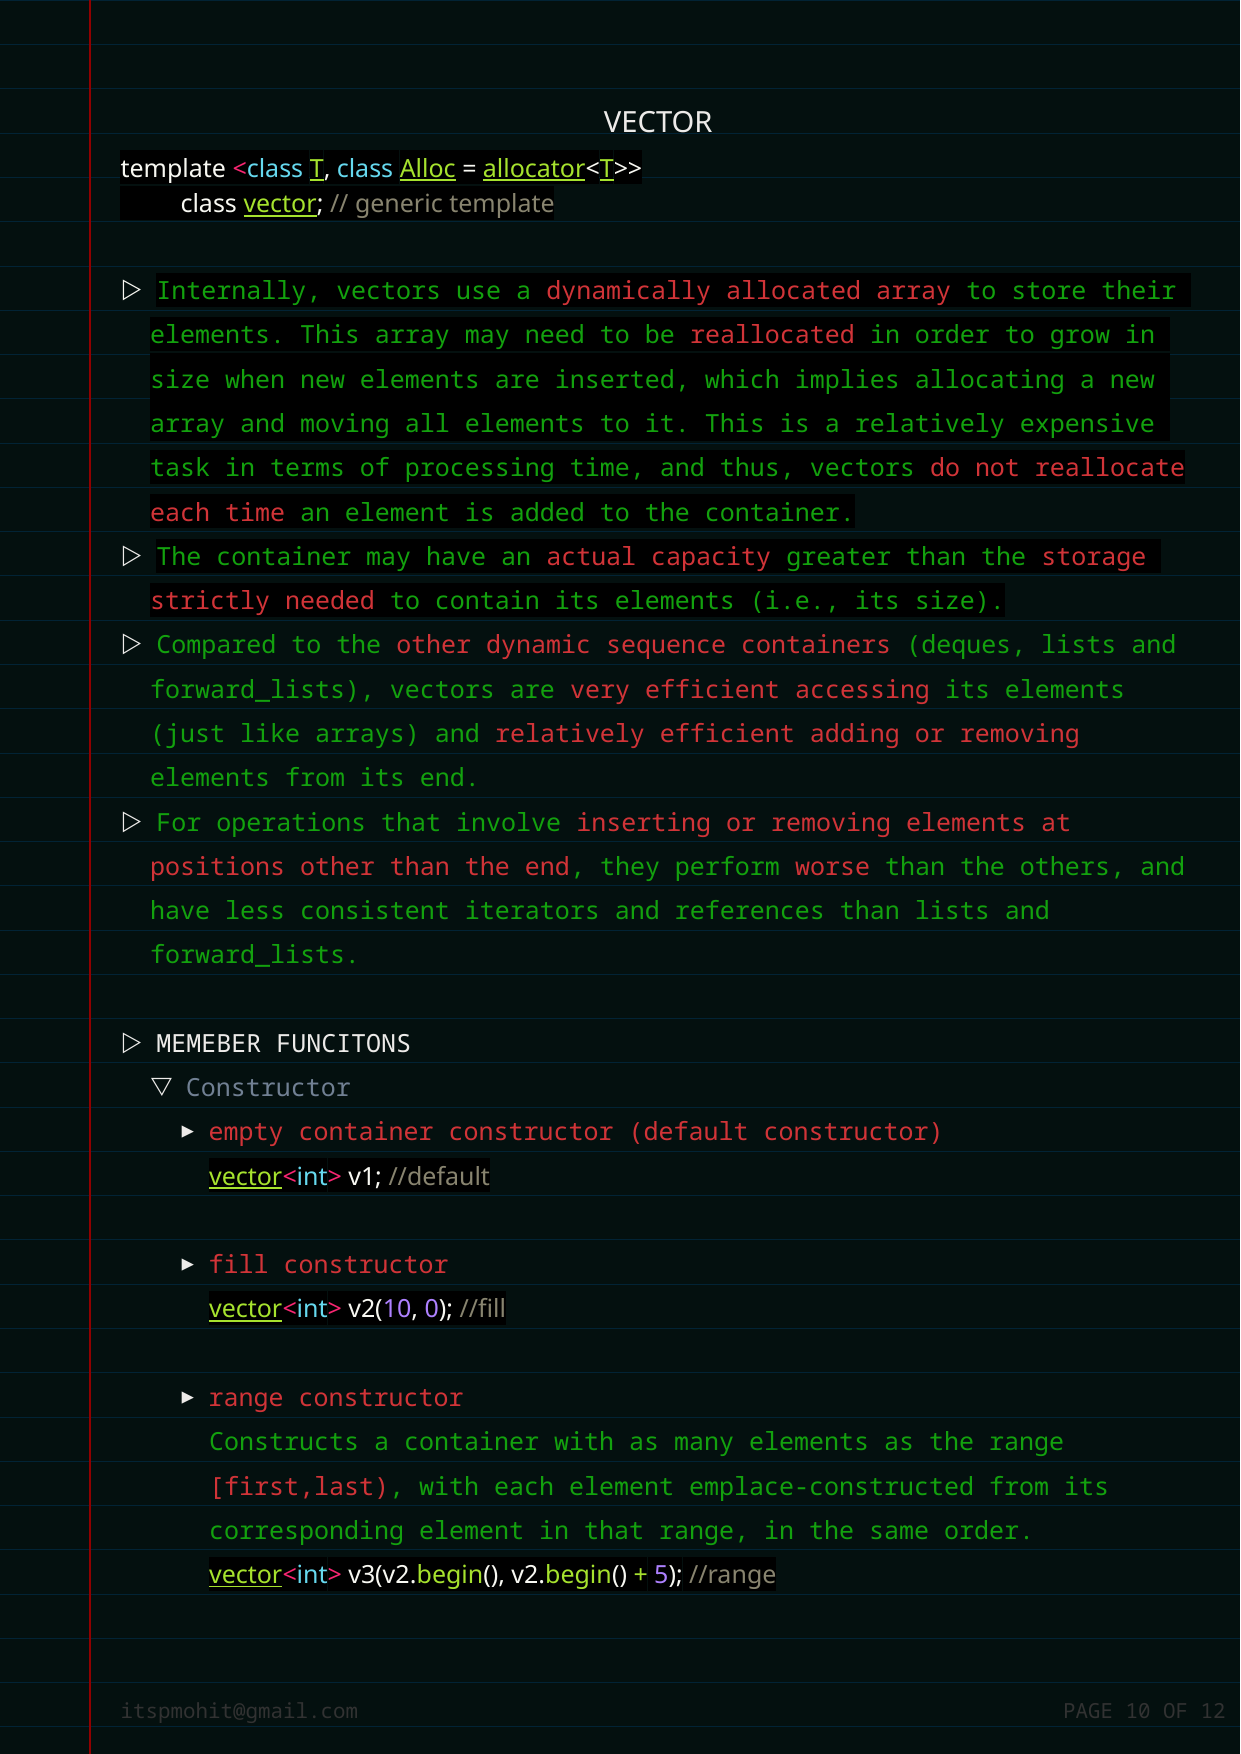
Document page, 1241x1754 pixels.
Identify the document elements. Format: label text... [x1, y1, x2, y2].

list The container may have an actual capacity greater than the storage strictly needed to contain its elements (i.e., its size). [120, 530, 1196, 618]
text class vector; // generic template [120, 186, 1196, 220]
text template <class T, class Alloc = allocator<T>> [120, 142, 1196, 186]
list Compared to the other dynamic sequence containers (deques, lists and forward_lists), vectors are very efficient accessing its elements (just like arrays) and relatively efficient adding or removing elements from its end. [120, 618, 1196, 796]
list Memeber funcitons [120, 1017, 1196, 1061]
list Internally, vectors use a dynamically allocated array to store their elements. This array may need to be reallocated in order to grow in size when new elements are inserted, which implies allocating a new array and moving all elements to it. This is a relatively expensive task in terms of processing time, and thus, vectors do not reallocate each time an element is added to the container. [120, 264, 1196, 530]
list For operations that involve inserting or removing elements at positions other than the end, they perform worse than the others, and have less consistent iterators and references than lists and forward_lists. [120, 796, 1196, 1017]
list range constructor Constructs a container with as many elements as the range [first,last), with each element emplace-constructed from its corresponding element in that range, in the same order. vector<int> v3(v2.begin(), v2.begin() + 5); //range [179, 1371, 1196, 1637]
text vector [120, 97, 1196, 142]
list fill constructor vector<int> v2(10, 0); //fill [179, 1238, 1196, 1371]
list empty container constructor (default constructor) vector<int> v1; //default [179, 1105, 1196, 1238]
list Constructor [150, 1061, 1196, 1105]
